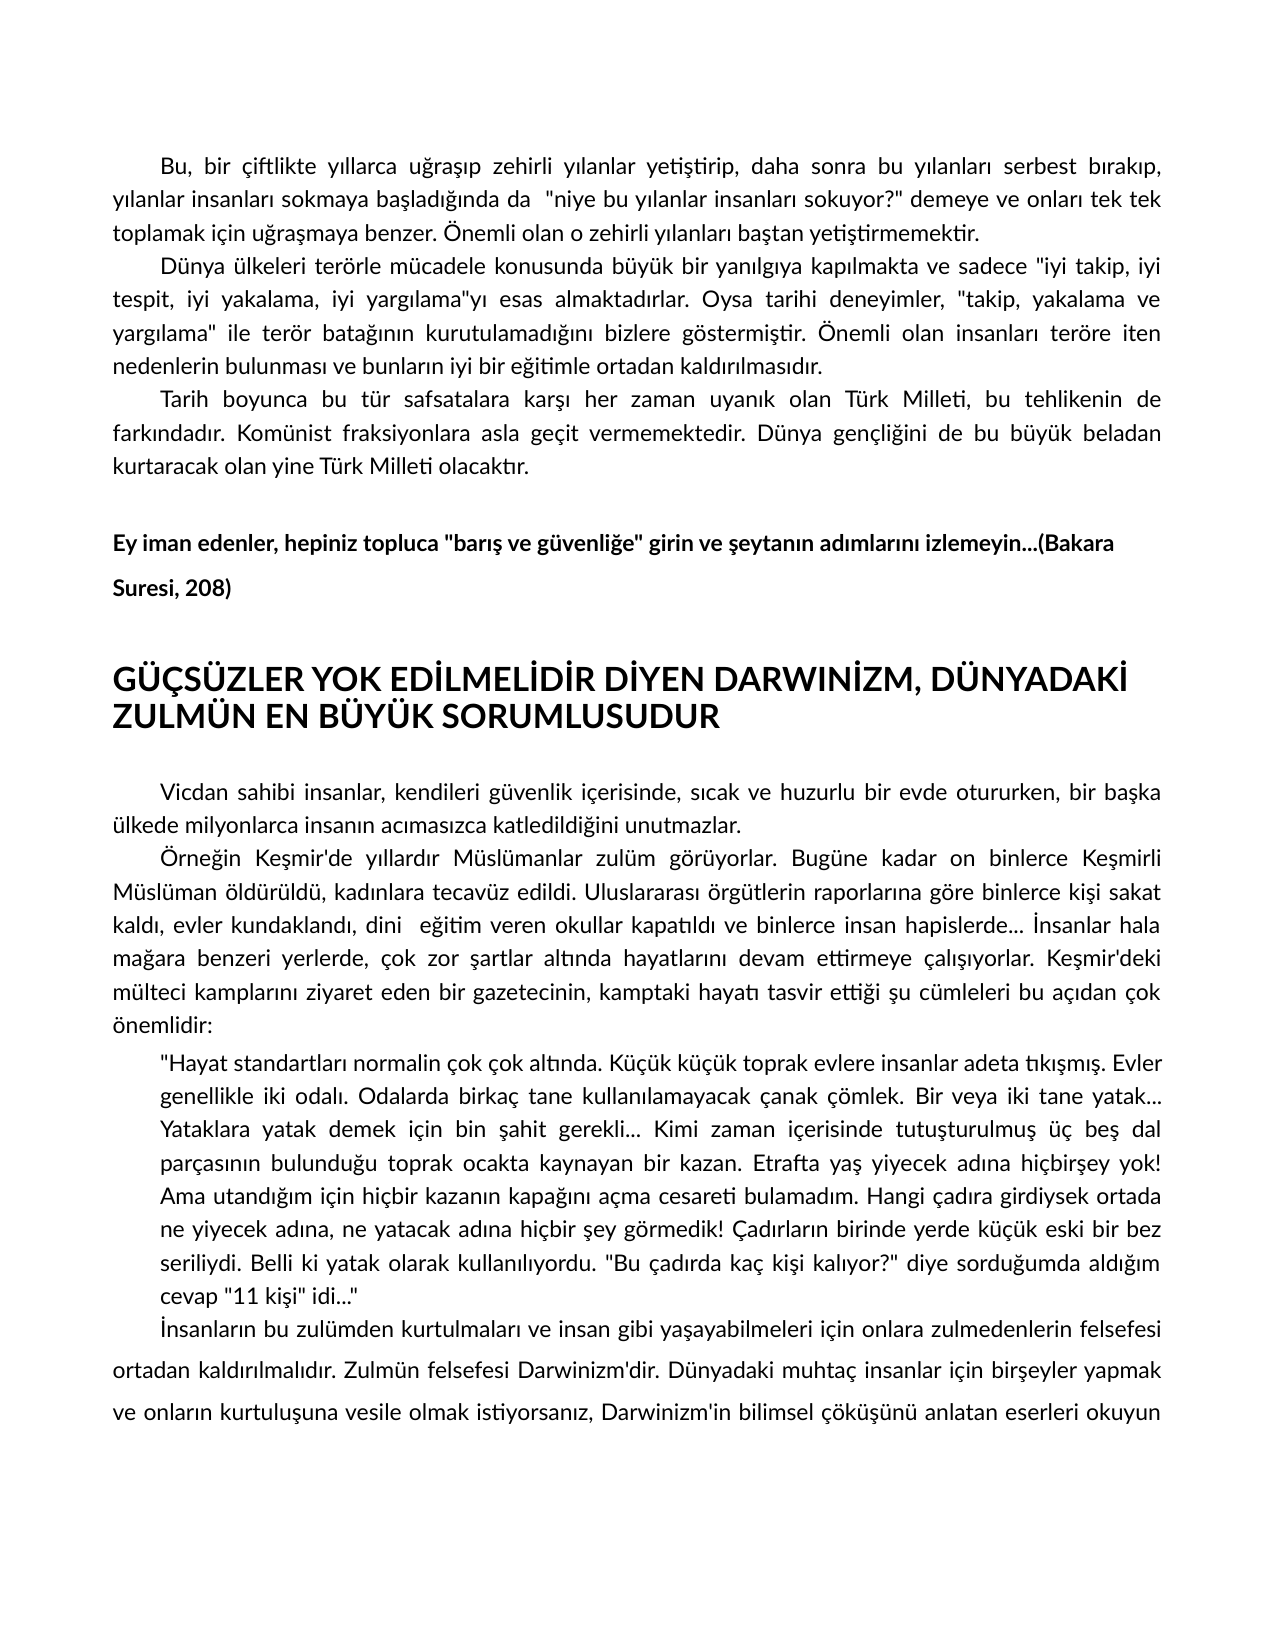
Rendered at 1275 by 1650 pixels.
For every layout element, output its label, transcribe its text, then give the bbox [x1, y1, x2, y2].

text GÜÇSÜZLER YOK EDİLMELİDİR DİYEN DARWINİZM, DÜNYADAKİ ZULMÜN EN BÜYÜK SORUMLUSUDUR [112, 661, 1162, 736]
text İnsanların bu zulümden kurtulmaları ve insan gibi yaşayabilmeleri için onlara zulmedenlerin felsefesi ortadan kaldırılmalıdır. Zulmün felsefesi Darwinizm'dir. Dünyadaki muhtaç insanlar için birşeyler yapmak ve onların kurtuluşuna vesile olmak istiyorsanız, Darwinizm'in bilimsel çöküşünü anlatan eserleri okuyun [112, 1315, 1162, 1425]
text Örneğin Keşmir'de yıllardır Müslümanlar zulüm görüyorlar. Bugüne kadar on binlerce Keşmirli Müslüman öldürüldü, kadınlara tecavüz edildi. Uluslararası örgütlerin raporlarına göre binlerce kişi sakat kaldı, evler kundaklandı, dini eğitim veren okullar kapatıldı ve binlerce insan hapislerde... İnsanlar hala mağara benzeri yerlerde, çok zor şartlar altında hayatlarını devam ettirmeye çalışıyorlar. Keşmir'deki mülteci kamplarını ziyaret eden bir gazetecinin, kamptaki hayatı tasvir ettiği şu cümleleri bu açıdan çok önemlidir: [112, 840, 1162, 1040]
text Bu, bir çiftlikte yıllarca uğraşıp zehirli yılanlar yetiştirip, daha sonra bu yılanları serbest bırakıp, yılanlar insanları sokmaya başladığında da "niye bu yılanlar insanları sokuyor?" demeye ve onları tek tek toplamak için uğraşmaya benzer. Önemli olan o zehirli yılanları baştan yetiştirmemektir. [112, 148, 1162, 248]
text Vicdan sahibi insanlar, kendileri güvenlik içerisinde, sıcak ve huzurlu bir evde otururken, bir başka ülkede milyonlarca insanın acımasızca katledildiğini unutmazlar. [112, 773, 1162, 840]
text Tarih boyunca bu tür safsatalara karşı her zaman uyanık olan Türk Milleti, bu tehlikenin de farkındadır. Komünist fraksiyonlara asla geçit vermemektedir. Dünya gençliğini de bu büyük beladan kurtaracak olan yine Türk Milleti olacaktır. [112, 381, 1162, 481]
text "Hayat standartları normalin çok çok altında. Küçük küçük toprak evlere insanlar adeta tıkışmış. Evler genellikle iki odalı. Odalarda birkaç tane kullanılamayacak çanak çömlek. Bir veya iki tane yatak... Yataklara yatak demek için bin şahit gerekli... Kimi zaman içerisinde tutuşturulmuş üç beş dal parçasının bulunduğu toprak ocakta kaynayan bir kazan. Etrafta yaş yiyecek adına hiçbirşey yok! Ama utandığım için hiçbir kazanın kapağını açma cesareti bulamadım. Hangi çadıra girdiysek ortada ne yiyecek adına, ne yatacak adına hiçbir şey görmedik! Çadırların birinde yerde küçük eski bir bez seriliydi. Belli ki yatak olarak kullanılıyordu. "Bu çadırda kaç kişi kalıyor?" diye sorduğumda aldığım cevap "11 kişi" idi..." [160, 1044, 1162, 1311]
text Dünya ülkeleri terörle mücadele konusunda büyük bir yanılgıya kapılmakta ve sadece "iyi takip, iyi tespit, iyi yakalama, iyi yargılama"yı esas almaktadırlar. Oysa tarihi deneyimler, "takip, yakalama ve yargılama" ile terör batağının kurutulamadığını bizlere göstermiştir. Önemli olan insanları teröre iten nedenlerin bulunması ve bunların iyi bir eğitimle ortadan kaldırılmasıdır. [112, 248, 1162, 381]
text Ey iman edenler, hepiniz topluca "barış ve güvenliğe" girin ve şeytanın adımlarını izlemeyin...(Bakara Suresi, 208) [112, 514, 1162, 606]
